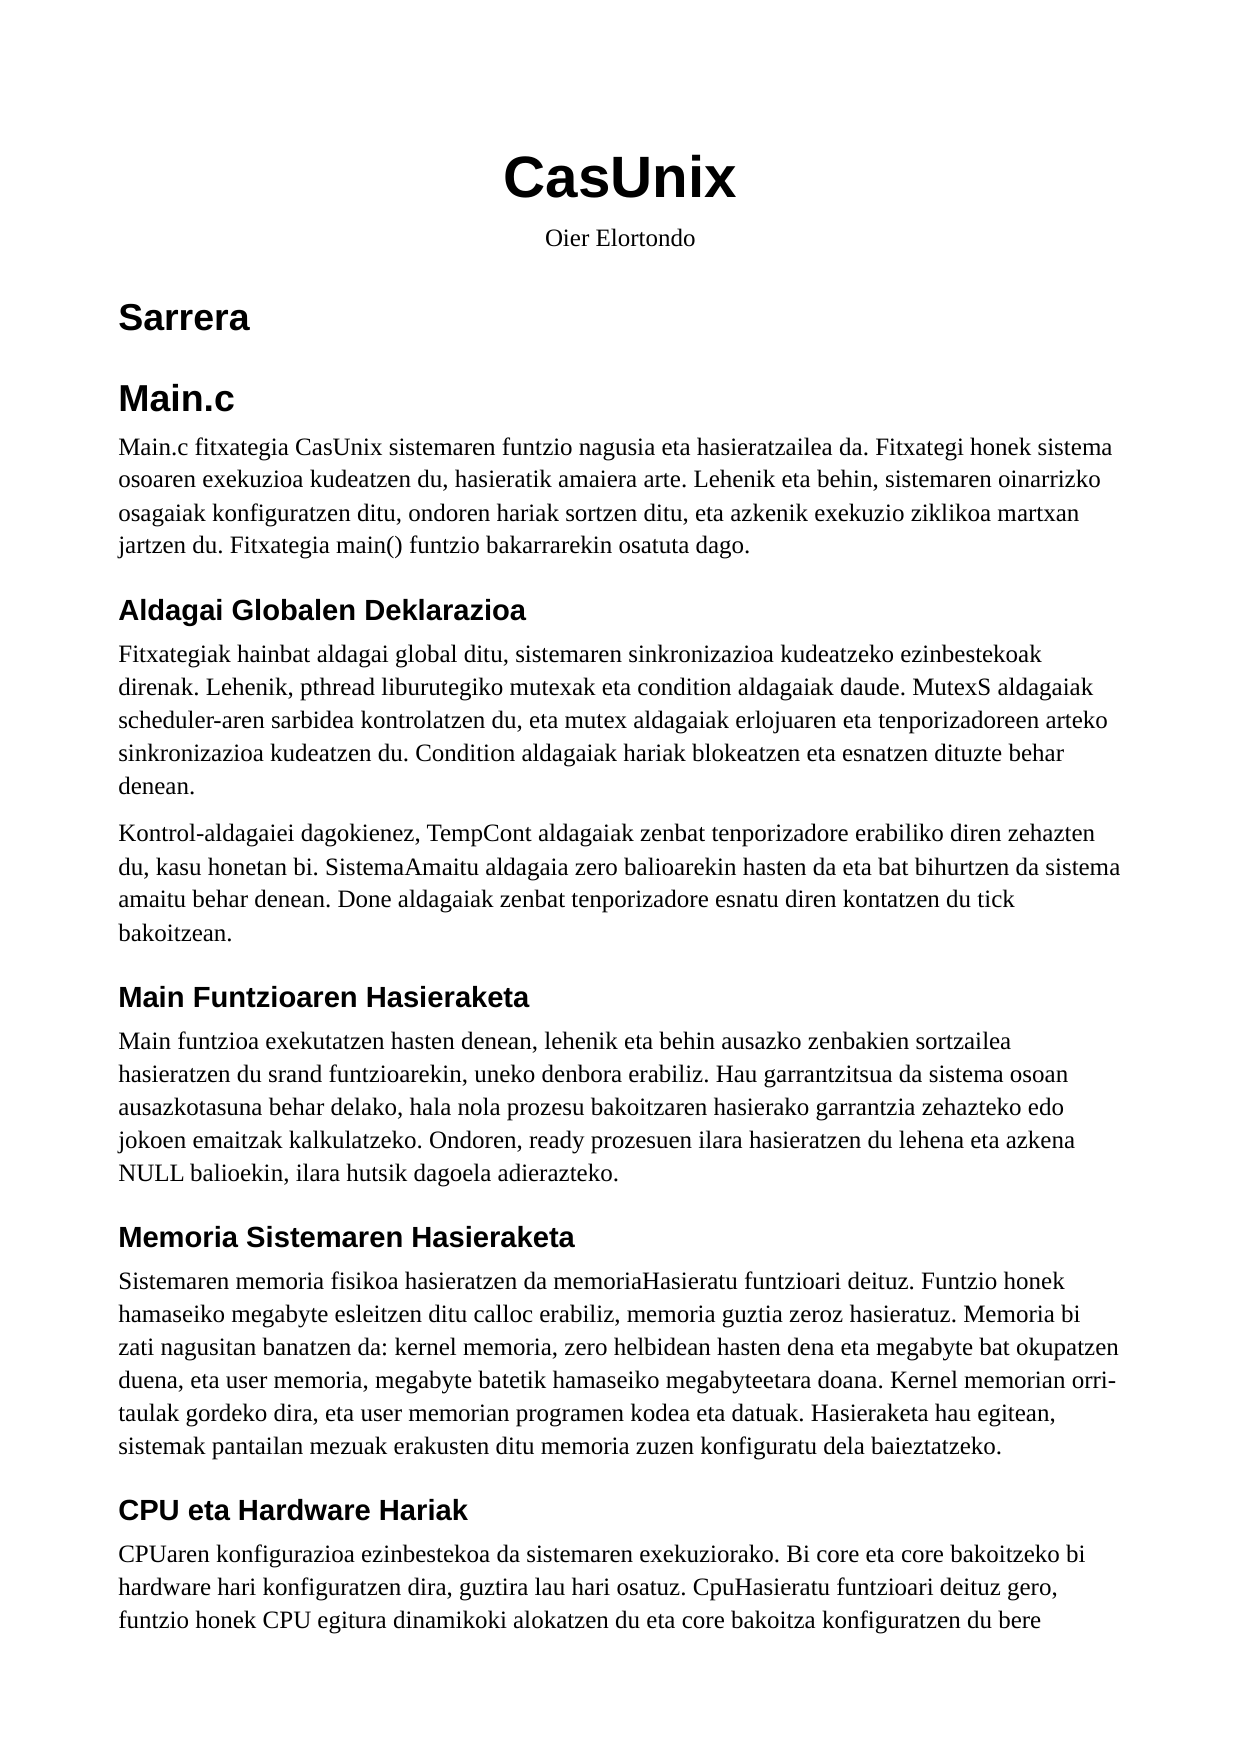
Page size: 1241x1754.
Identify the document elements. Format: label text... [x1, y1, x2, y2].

text Main.c fitxategia CasUnix sistemaren funtzio nagusia eta hasieratzailea da. Fitxategi honek sistema osoaren exekuzioa kudeatzen du, hasieratik amaiera arte. Lehenik eta behin, sistemaren oinarrizko osagaiak konfiguratzen ditu, ondoren hariak sortzen ditu, eta azkenik exekuzio ziklikoa martxan jartzen du. Fitxategia main() funtzio bakarrarekin osatuta dago. [118, 432, 1122, 559]
text CPUaren konfigurazioa ezinbestekoa da sistemaren exekuziorako. Bi core eta core bakoitzeko bi hardware hari konfiguratzen dira, guztira lau hari osatuz. CpuHasieratu funtzioari deituz gero, funtzio honek CPU egitura dinamikoki alokatzen du eta core bakoitza konfiguratzen du bere [118, 1539, 1122, 1634]
text Kontrol-aldagaiei dagokienez, TempCont aldagaiak zenbat tenporizadore erabiliko diren zehazten du, kasu honetan bi. SistemaAmaitu aldagaia zero balioarekin hasten da eta bat bihurtzen da sistema amaitu behar denean. Done aldagaiak zenbat tenporizadore esnatu diren kontatzen du tick bakoitzean. [118, 818, 1122, 946]
subtitle CPU eta Hardware Hariak [118, 1493, 1122, 1527]
subtitle Main Funtzioaren Hasieraketa [118, 980, 1122, 1013]
subtitle Sarrera [118, 295, 1122, 338]
title CasUnix [118, 143, 1122, 210]
subtitle Main.c [118, 376, 1122, 419]
text Main funtzioa exekutatzen hasten denean, lehenik eta behin ausazko zenbakien sortzailea hasieratzen du srand funtzioarekin, uneko denbora erabiliz. Hau garrantzitsua da sistema osoan ausazkotasuna behar delako, hala nola prozesu bakoitzaren hasierako garrantzia zehazteko edo jokoen emaitzak kalkulatzeko. Ondoren, ready prozesuen ilara hasieratzen du lehena eta azkena NULL balioekin, ilara hutsik dagoela adierazteko. [118, 1026, 1122, 1187]
text Oier Elortondo [118, 223, 1122, 251]
text Sistemaren memoria fisikoa hasieratzen da memoriaHasieratu funtzioari deituz. Funtzio honek hamaseiko megabyte esleitzen ditu calloc erabiliz, memoria guztia zeroz hasieratuz. Memoria bi zati nagusitan banatzen da: kernel memoria, zero helbidean hasten dena eta megabyte bat okupatzen duena, eta user memoria, megabyte batetik hamaseiko megabyteetara doana. Kernel memorian orri-taulak gordeko dira, eta user memorian programen kodea eta datuak. Hasieraketa hau egitean, sistemak pantailan mezuak erakusten ditu memoria zuzen konfiguratu dela baieztatzeko. [118, 1266, 1122, 1460]
subtitle Aldagai Globalen Deklarazioa [118, 593, 1122, 626]
subtitle Memoria Sistemaren Hasieraketa [118, 1220, 1122, 1254]
text Fitxategiak hainbat aldagai global ditu, sistemaren sinkronizazioa kudeatzeko ezinbestekoak direnak. Lehenik, pthread liburutegiko mutexak eta condition aldagaiak daude. MutexS aldagaiak scheduler-aren sarbidea kontrolatzen du, eta mutex aldagaiak erlojuaren eta tenporizadoreen arteko sinkronizazioa kudeatzen du. Condition aldagaiak hariak blokeatzen eta esnatzen dituzte behar denean. [118, 639, 1122, 800]
